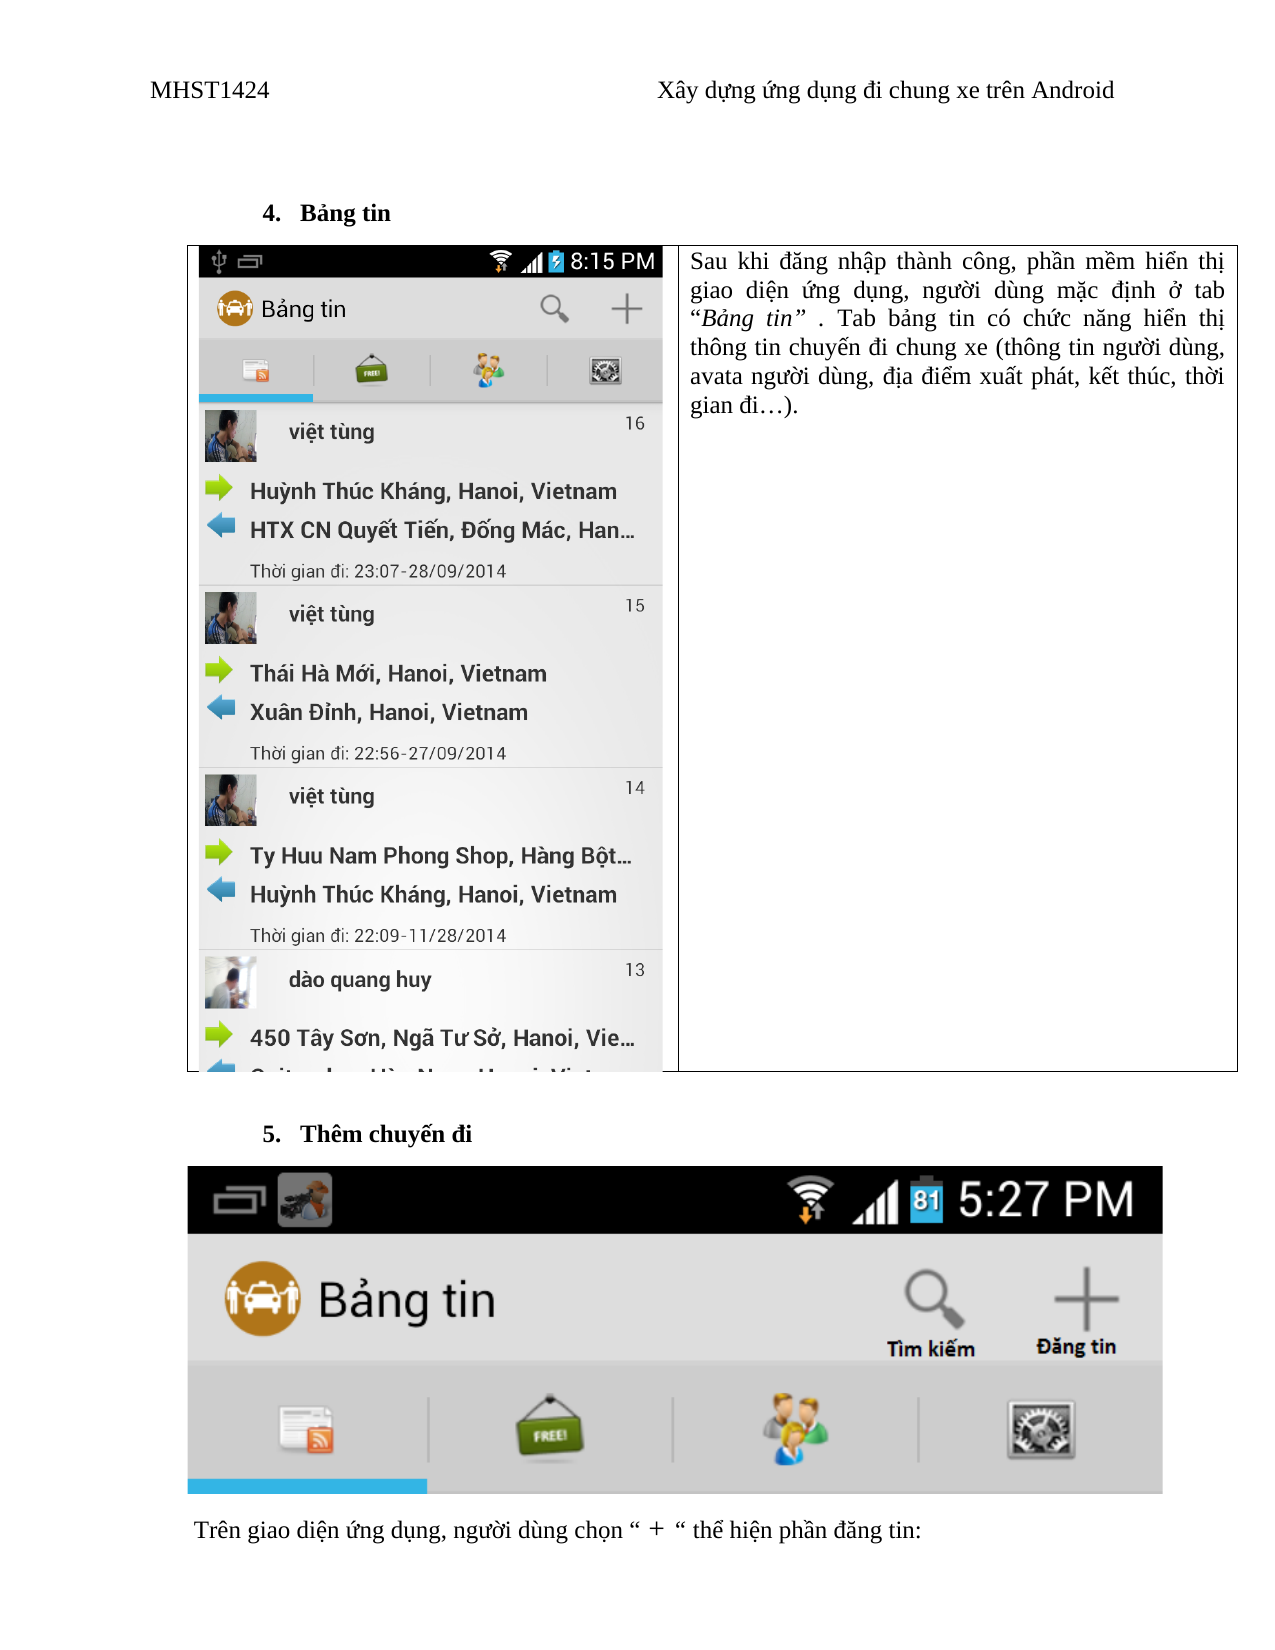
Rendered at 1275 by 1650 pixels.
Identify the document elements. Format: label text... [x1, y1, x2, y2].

text Trên giao diện ứng dụng, người dùng chọn “ + “ thể hiện phần đăng tin: [187, 1511, 1125, 1545]
table_header [188, 246, 198, 1071]
table_header Sau khi đăng nhập thành công, phần mềm hiển thị giao diện ứng dụng, người dùng mặc định ở tab “Bảng tin” . Tab bảng tin có chức năng hiển thị thông tin chuyến đi chung xe (thông tin người dùng, avata người dùng, địa điểm xuất phát, kết thúc, thời gian đi…). [679, 246, 1237, 1071]
list Bảng tin [262, 198, 1125, 227]
list Thêm chuyến đi [262, 1119, 1125, 1148]
table_header [663, 246, 678, 1071]
